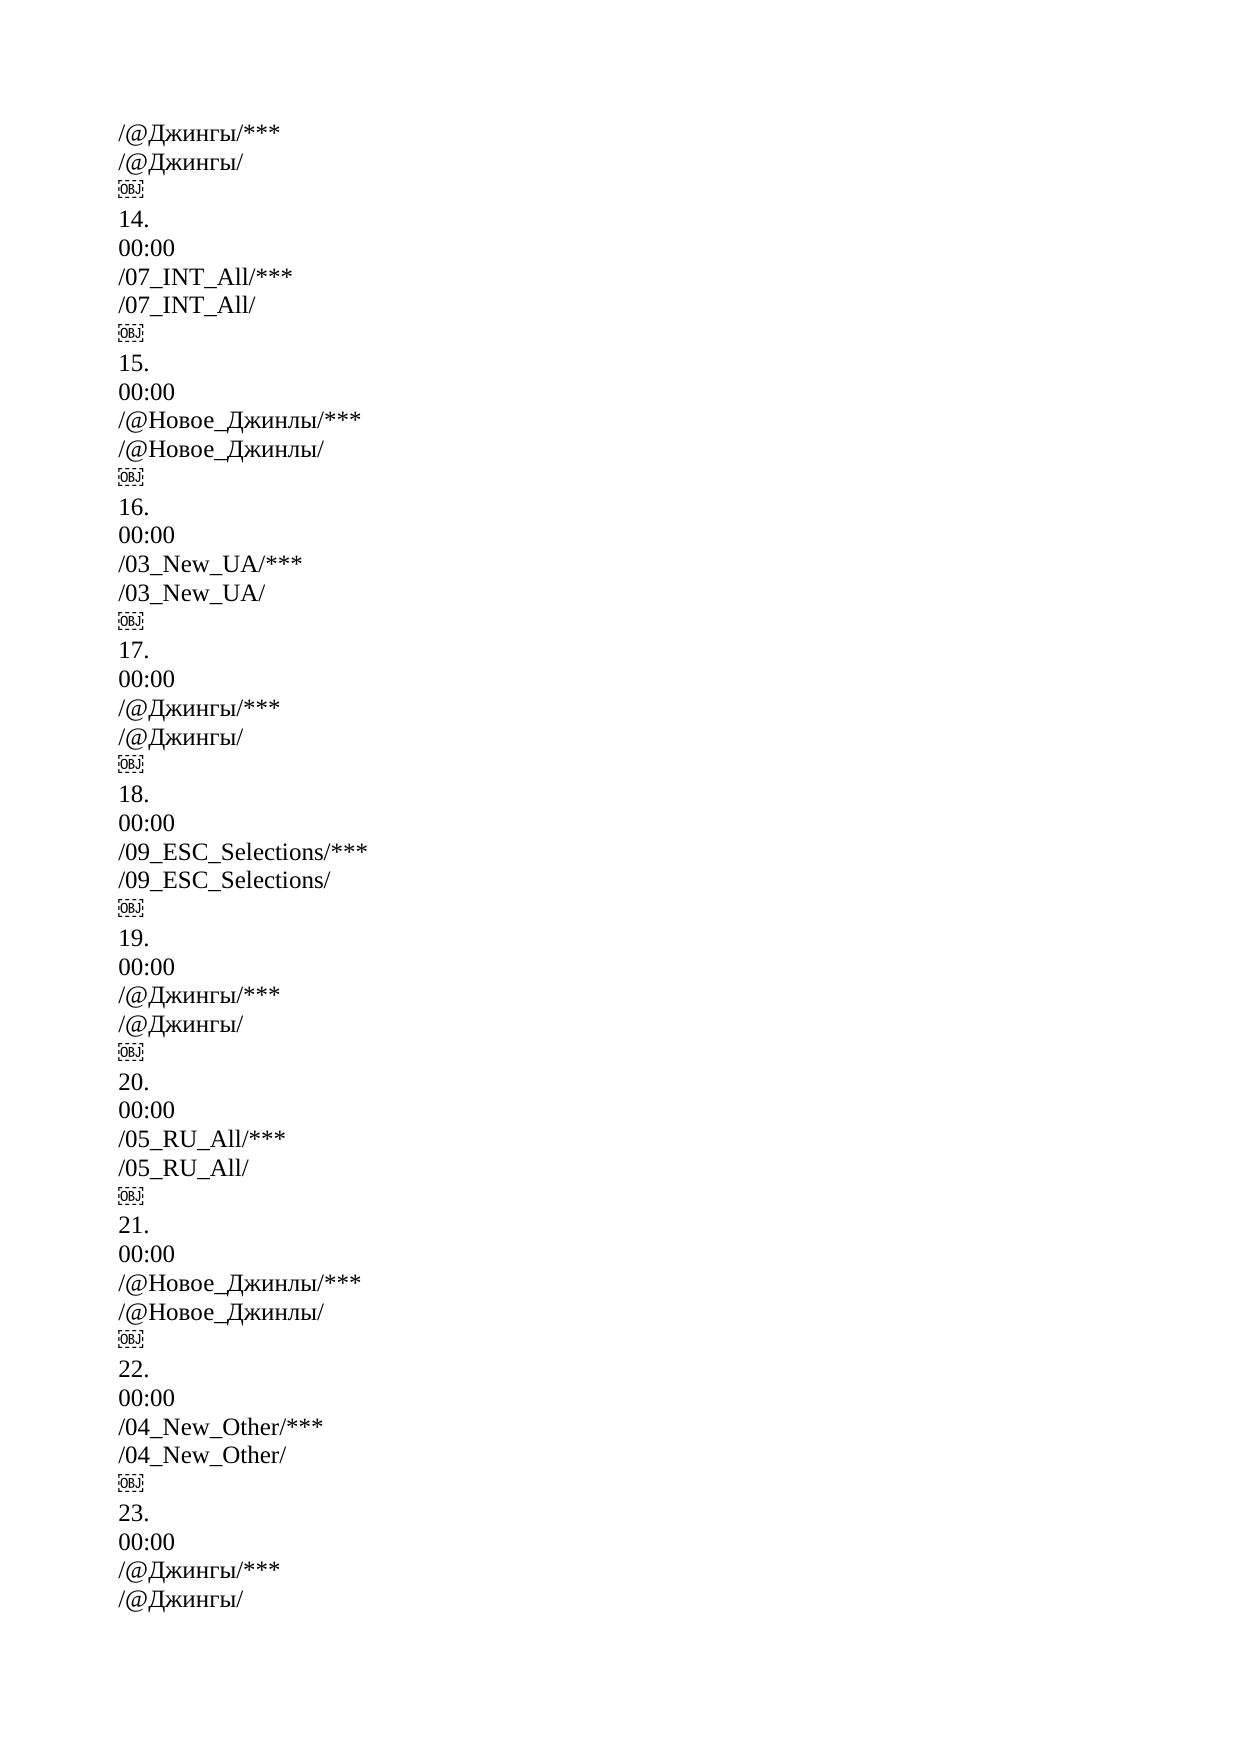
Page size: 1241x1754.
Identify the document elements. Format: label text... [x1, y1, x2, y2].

text /@Джингы/ [118, 1009, 1122, 1038]
text ￼ [118, 463, 1122, 492]
text 00:00 [118, 233, 1122, 262]
text /09_ESC_Selections/*** [118, 837, 1122, 866]
text 00:00 [118, 1239, 1122, 1268]
text 18. [118, 779, 1122, 808]
text /@Джингы/ [118, 722, 1122, 751]
text 00:00 [118, 952, 1122, 981]
text 00:00 [118, 1383, 1122, 1412]
text ￼ [118, 1038, 1122, 1067]
text /03_New_UA/*** [118, 549, 1122, 578]
text /@Новое_Джинлы/ [118, 434, 1122, 463]
text ￼ [118, 1469, 1122, 1498]
text ￼ [118, 319, 1122, 348]
text 20. [118, 1067, 1122, 1096]
text 00:00 [118, 1527, 1122, 1556]
text /@Новое_Джинлы/ [118, 1297, 1122, 1326]
text ￼ [118, 176, 1122, 204]
text 16. [118, 492, 1122, 521]
text 00:00 [118, 808, 1122, 837]
text /@Джингы/*** [118, 118, 1122, 147]
text 21. [118, 1211, 1122, 1239]
text /@Новое_Джинлы/*** [118, 1268, 1122, 1297]
text ￼ [118, 607, 1122, 636]
text /@Джингы/ [118, 1584, 1122, 1613]
text 14. [118, 204, 1122, 233]
text 19. [118, 923, 1122, 952]
text 23. [118, 1498, 1122, 1527]
text /@Джингы/*** [118, 693, 1122, 722]
text /05_RU_All/ [118, 1153, 1122, 1182]
text /@Новое_Джинлы/*** [118, 406, 1122, 434]
text 00:00 [118, 521, 1122, 549]
text 22. [118, 1354, 1122, 1383]
text /03_New_UA/ [118, 578, 1122, 607]
text /05_RU_All/*** [118, 1124, 1122, 1153]
text /@Джингы/ [118, 147, 1122, 176]
text 00:00 [118, 1096, 1122, 1124]
text ￼ [118, 1182, 1122, 1211]
text ￼ [118, 751, 1122, 779]
text /@Джингы/*** [118, 981, 1122, 1009]
text 17. [118, 636, 1122, 664]
text 00:00 [118, 377, 1122, 406]
text ￼ [118, 1326, 1122, 1354]
text /09_ESC_Selections/ [118, 866, 1122, 894]
text 00:00 [118, 664, 1122, 693]
text 15. [118, 348, 1122, 377]
text ￼ [118, 894, 1122, 923]
text /@Джингы/*** [118, 1556, 1122, 1584]
text /07_INT_All/ [118, 291, 1122, 319]
text /07_INT_All/*** [118, 262, 1122, 291]
text /04_New_Other/ [118, 1441, 1122, 1469]
text /04_New_Other/*** [118, 1412, 1122, 1441]
